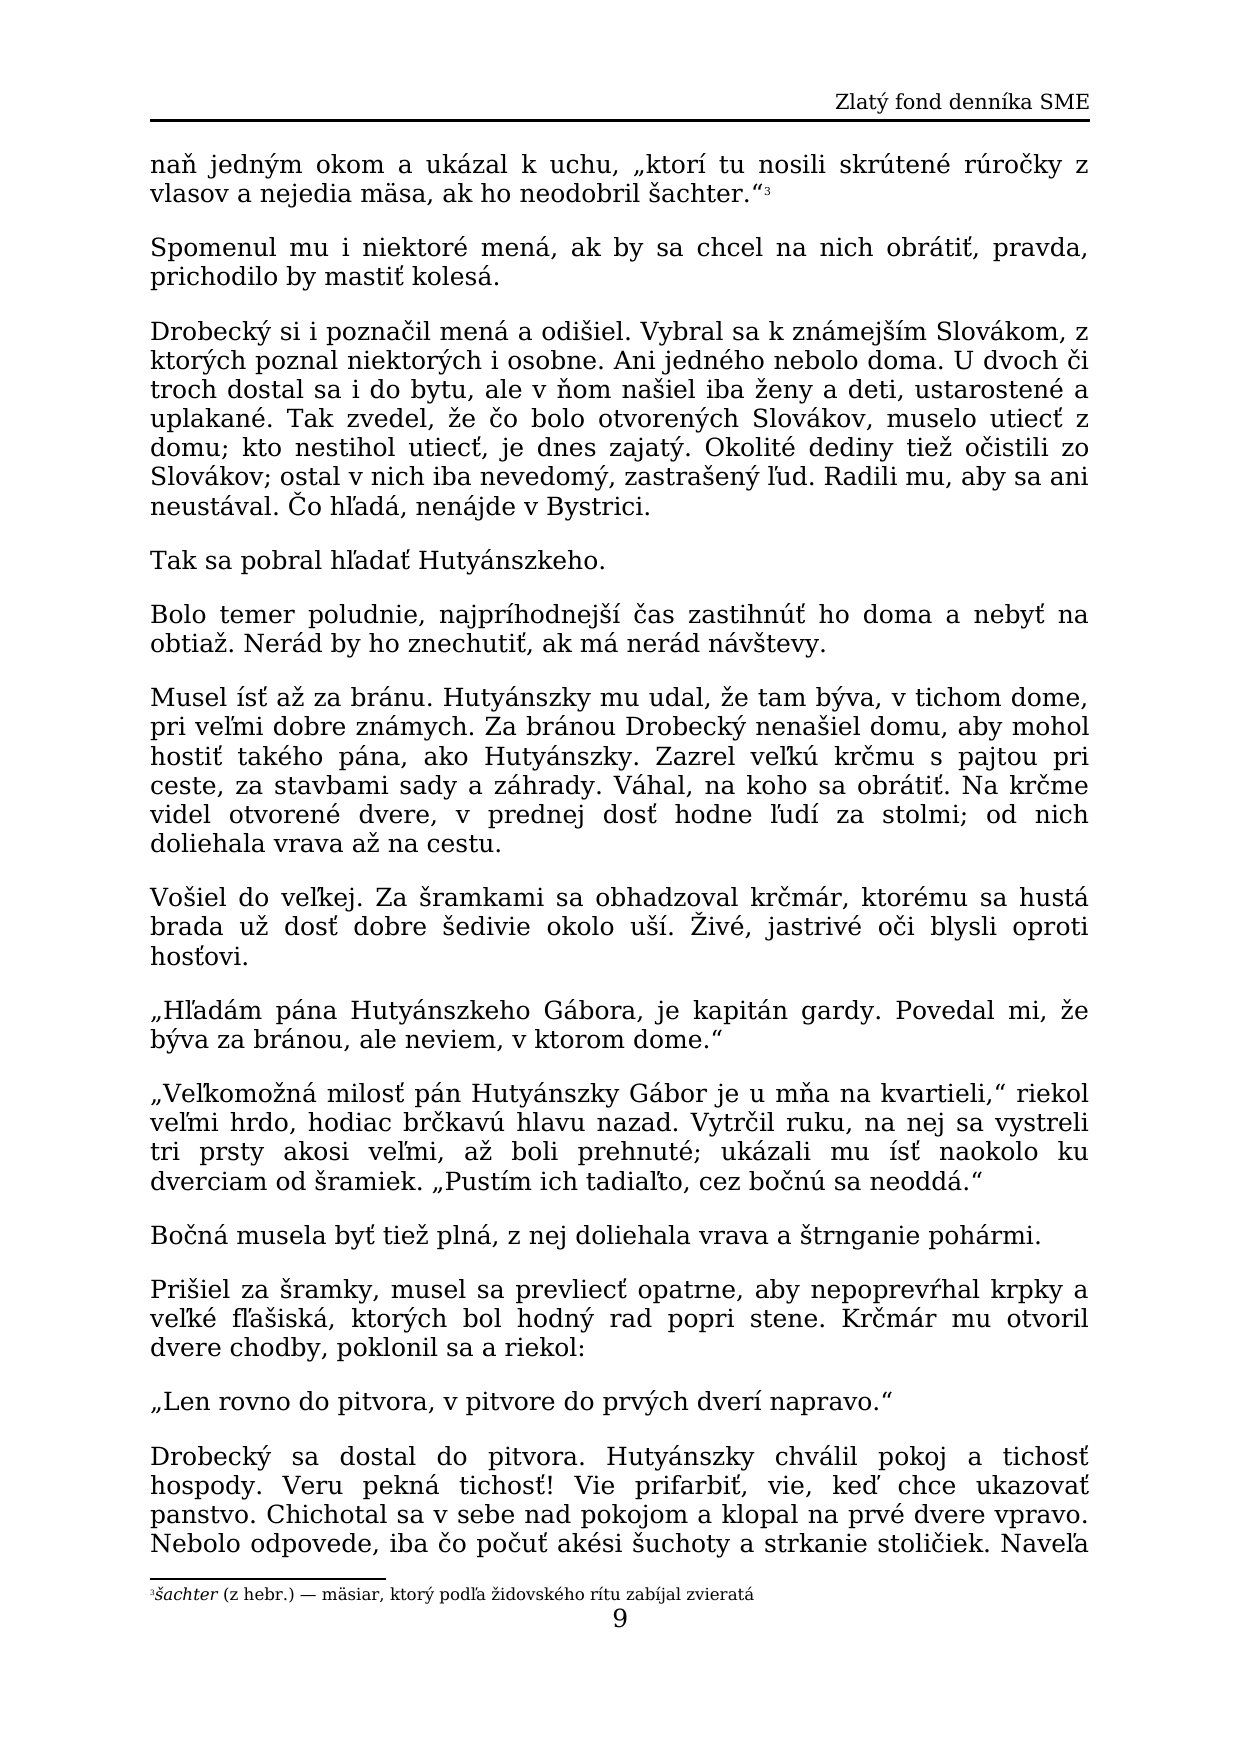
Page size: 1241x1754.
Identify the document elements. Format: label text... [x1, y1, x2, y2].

text Drobecký si i poznačil mená a odišiel. Vybral sa k známejším Slovákom, z ktorých poznal niektorých i osobne. Ani jedného nebolo doma. U dvoch či troch dostal sa i do bytu, ale v ňom našiel iba ženy a deti, ustarostené a uplakané. Tak zvedel, že čo bolo otvorených Slovákov, muselo utiecť z domu; kto nestihol utiecť, je dnes zajatý. Okolité dediny tiež očistili zo Slovákov; ostal v nich iba nevedomý, zastrašený ľud. Radili mu, aby sa ani neustával. Čo hľadá, nenájde v Bystrici. [150, 317, 1090, 521]
text 3šachter (z hebr.) — mäsiar, ktorý podľa židovského rítu zabíjal zvieratá [150, 1584, 1090, 1604]
text Prišiel za šramky, musel sa prevliecť opatrne, aby nepoprevŕhal krpky a veľké fľašiská, ktorých bol hodný rad popri stene. Krčmár mu otvoril dvere chodby, poklonil sa a riekol: [150, 1275, 1090, 1363]
text Tak sa pobral hľadať Hutyánszkeho. [150, 546, 1090, 575]
text Bolo temer poludnie, najpríhodnejší čas zastihnúť ho doma a nebyť na obtiaž. Nerád by ho znechutiť, ak má nerád návštevy. [150, 600, 1090, 658]
text „Hľadám pána Hutyánszkeho Gábora, je kapitán gardy. Povedal mi, že býva za bránou, ale neviem, v ktorom dome.“ [150, 996, 1090, 1054]
text Vošiel do veľkej. Za šramkami sa obhadzoval krčmár, ktorému sa hustá brada už dosť dobre šedivie okolo uší. Živé, jastrivé oči blysli oproti hosťovi. [150, 883, 1090, 971]
text Spomenul mu i niektoré mená, ak by sa chcel na nich obrátiť, pravda, prichodilo by mastiť kolesá. [150, 233, 1090, 292]
text Bočná musela byť tiež plná, z nej doliehala vrava a štrnganie pohármi. [150, 1221, 1090, 1250]
text Drobecký sa dostal do pitvora. Hutyánszky chválil pokoj a tichosť hospody. Veru pekná tichosť! Vie prifarbiť, vie, keď chce ukazovať panstvo. Chichotal sa v sebe nad pokojom a klopal na prvé dvere vpravo. Nebolo odpovede, iba čo počuť akési šuchoty a strkanie stoličiek. Naveľa [150, 1442, 1090, 1558]
text naň jedným okom a ukázal k uchu, „ktorí tu nosili skrútené rúročky z vlasov a nejedia mäsa, ak ho neodobril šachter.“3 [150, 150, 1090, 208]
text Musel ísť až za bránu. Hutyánszky mu udal, že tam býva, v tichom dome, pri veľmi dobre známych. Za bránou Drobecký nenašiel domu, aby mohol hostiť takého pána, ako Hutyánszky. Zazrel veľkú krčmu s pajtou pri ceste, za stavbami sady a záhrady. Váhal, na koho sa obrátiť. Na krčme videl otvorené dvere, v prednej dosť hodne ľudí za stolmi; od nich doliehala vrava až na cestu. [150, 683, 1090, 858]
text „Veľkomožná milosť pán Hutyánszky Gábor je u mňa na kvartieli,“ riekol veľmi hrdo, hodiac brčkavú hlavu nazad. Vytrčil ruku, na nej sa vystreli tri prsty akosi veľmi, až boli prehnuté; ukázali mu ísť naokolo ku dverciam od šramiek. „Pustím ich tadiaľto, cez bočnú sa neoddá.“ [150, 1079, 1090, 1196]
text „Len rovno do pitvora, v pitvore do prvých dverí napravo.“ [150, 1388, 1090, 1417]
